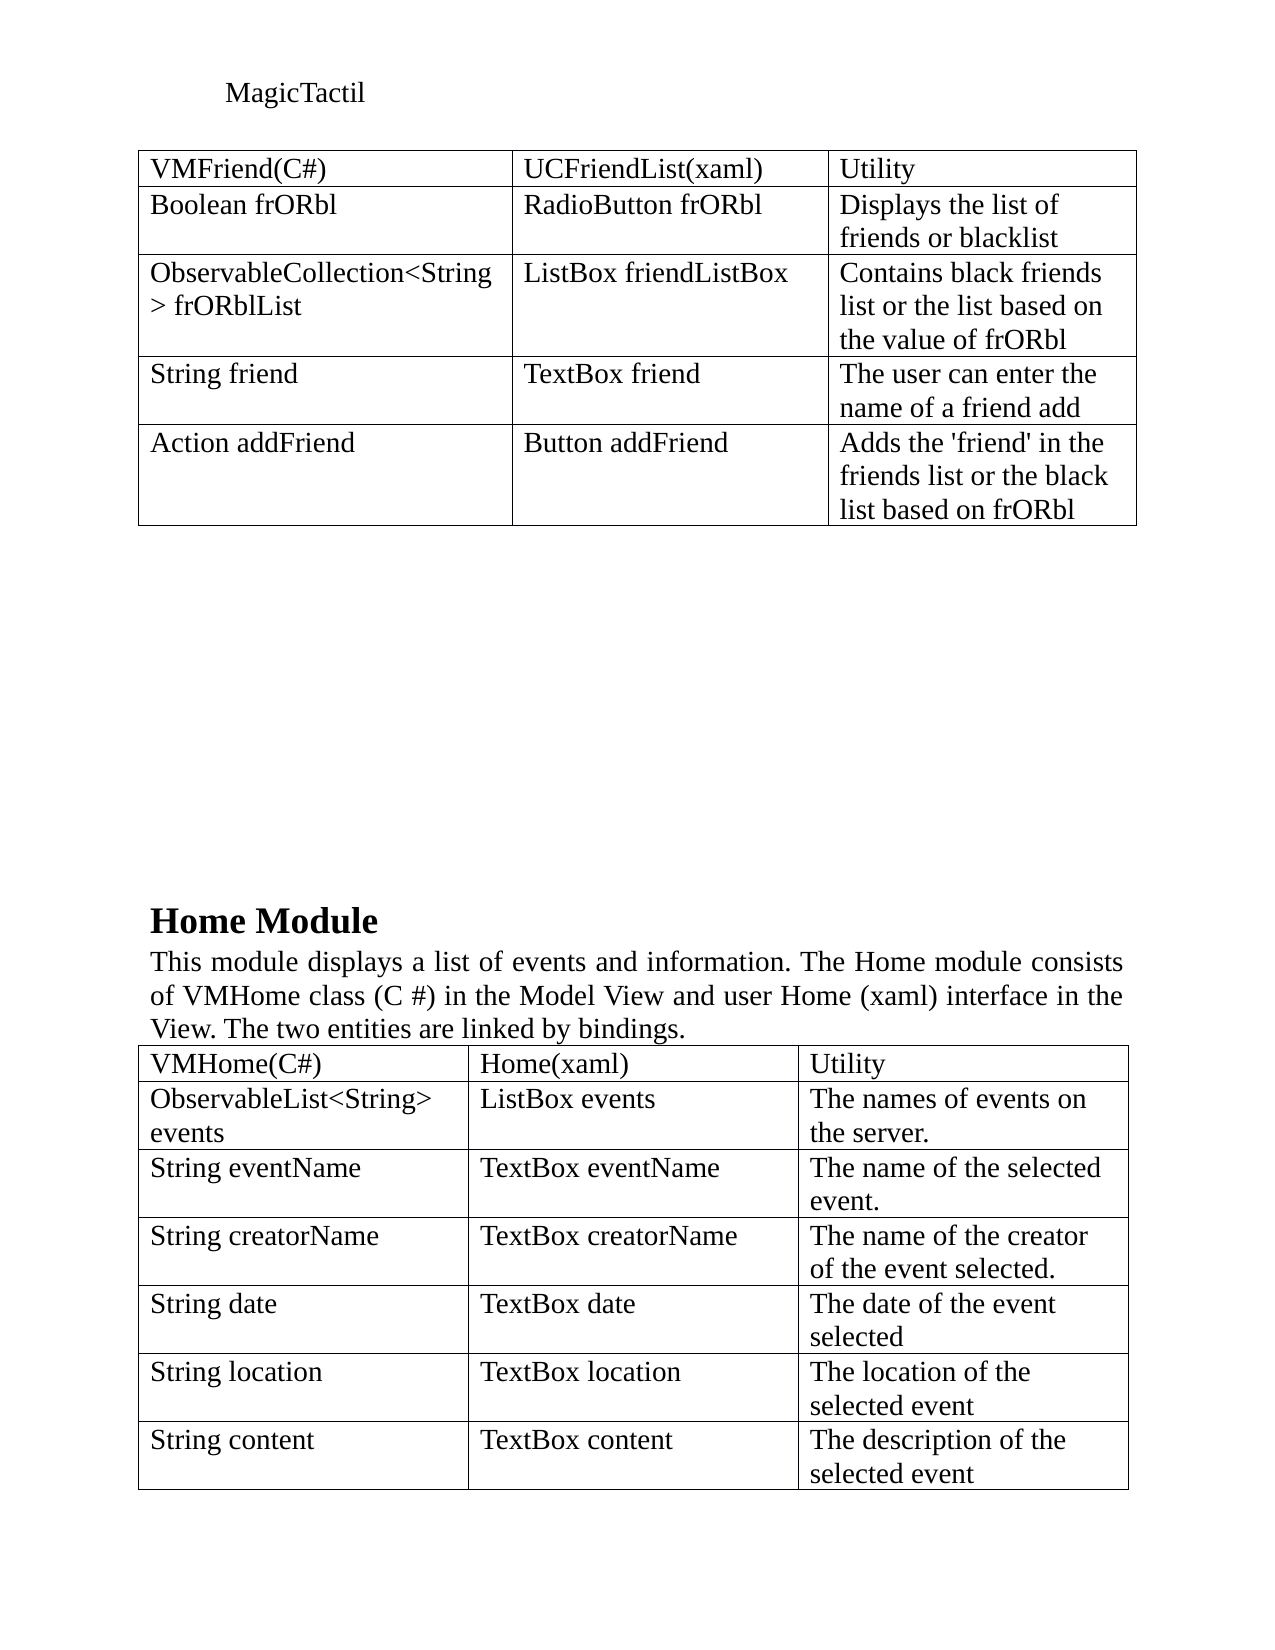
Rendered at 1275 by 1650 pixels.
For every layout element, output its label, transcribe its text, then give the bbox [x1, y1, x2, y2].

subtitle Home Module [150, 898, 1125, 941]
table_cell TextBox date [469, 1286, 798, 1353]
table_cell The description of the selected event [799, 1422, 1128, 1489]
table_cell ListBox friendListBox [513, 255, 828, 356]
table_cell Boolean frORbl [139, 187, 512, 254]
table_cell TextBox friend [513, 357, 828, 424]
table_header Utility [829, 151, 1136, 186]
table_cell The user can enter the name of a friend add [829, 357, 1136, 424]
table_cell TextBox location [469, 1354, 798, 1421]
table_header VMHome(C#) [139, 1046, 468, 1081]
text This module displays a list of events and information. The Home module consists of VMHome class (C #) in the Model View and user Home (xaml) interface in the View. The two entities are linked by bindings. [150, 944, 1125, 1045]
table_cell TextBox creatorName [469, 1218, 798, 1285]
table_cell String creatorName [139, 1218, 468, 1285]
table_header Utility [799, 1046, 1128, 1081]
table_cell ObservableCollection<String> frORblList [139, 255, 512, 356]
table_cell Contains black friends list or the list based on the value of frORbl [829, 255, 1136, 356]
table_cell Action addFriend [139, 425, 512, 525]
table_cell String friend [139, 357, 512, 424]
table_cell The names of events on the server. [799, 1082, 1128, 1149]
table_cell Displays the list of friends or blacklist [829, 187, 1136, 254]
table_cell The date of the event selected [799, 1286, 1128, 1353]
table_cell ListBox events [469, 1082, 798, 1149]
table_header UCFriendList(xaml) [513, 151, 828, 186]
table_cell String location [139, 1354, 468, 1421]
table_cell String content [139, 1422, 468, 1489]
table_header Home(xaml) [469, 1046, 798, 1081]
table_cell RadioButton frORbl [513, 187, 828, 254]
table_cell ObservableList<String> events [139, 1082, 468, 1149]
table_cell The name of the creator of the event selected. [799, 1218, 1128, 1285]
table_cell String date [139, 1286, 468, 1353]
table_header VMFriend(C#) [139, 151, 512, 186]
table_cell TextBox content [469, 1422, 798, 1489]
table_cell Button addFriend [513, 425, 828, 525]
table_cell TextBox eventName [469, 1150, 798, 1217]
table_cell Adds the 'friend' in the friends list or the black list based on frORbl [829, 425, 1136, 525]
table_cell The location of the selected event [799, 1354, 1128, 1421]
table_cell The name of the selected event. [799, 1150, 1128, 1217]
table_cell String eventName [139, 1150, 468, 1217]
